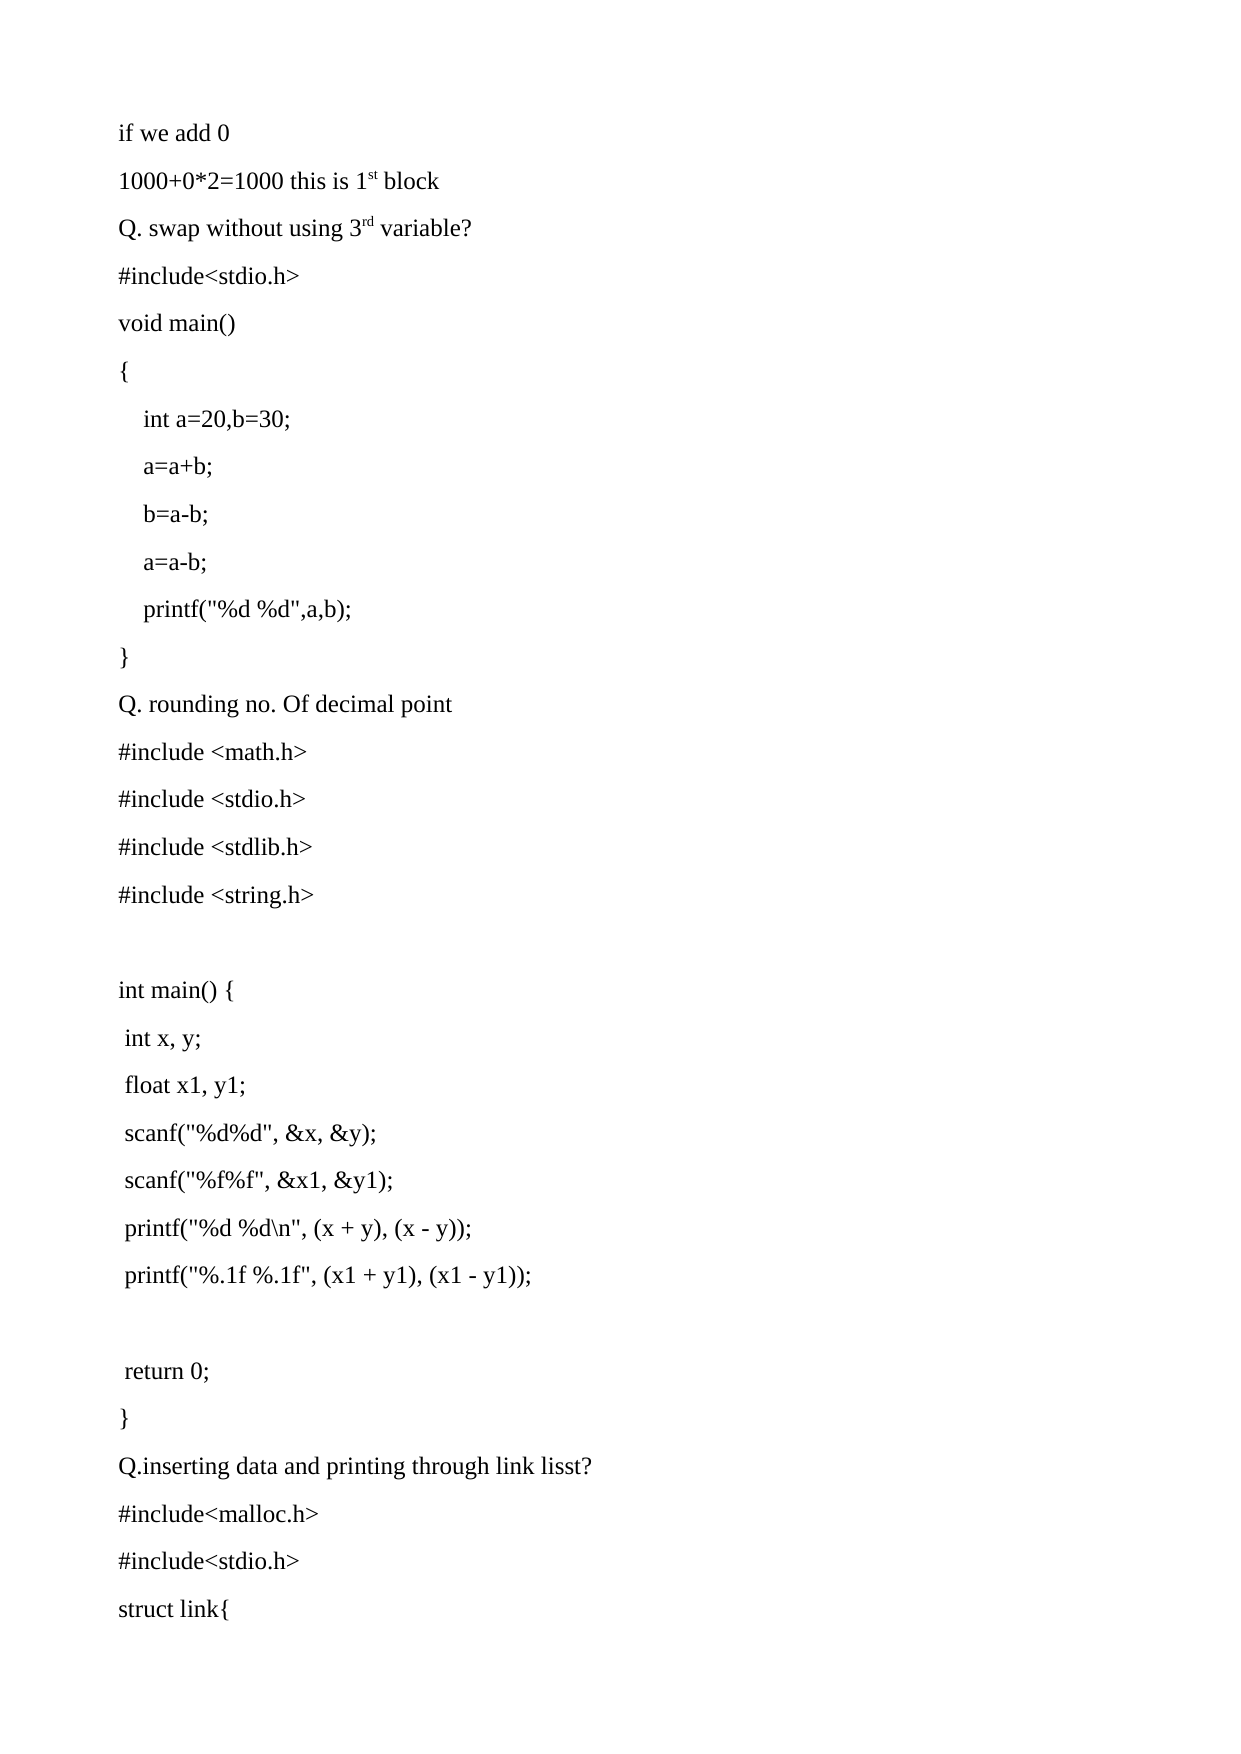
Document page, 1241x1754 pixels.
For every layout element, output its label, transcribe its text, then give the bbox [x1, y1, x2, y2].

text printf("%.1f %.1f", (x1 + y1), (x1 - y1)); [118, 1261, 1122, 1289]
text if we add 0 [118, 118, 1122, 147]
text int a=20,b=30; [118, 404, 1122, 432]
text Q.inserting data and printing through link lisst? [118, 1451, 1122, 1480]
text b=a-b; [118, 499, 1122, 528]
text #include<stdio.h> [118, 261, 1122, 290]
text void main() [118, 308, 1122, 337]
text return 0; [118, 1356, 1122, 1384]
text Q. swap without using 3rd variable? [118, 213, 1122, 242]
text #include <math.h> [118, 737, 1122, 766]
text a=a+b; [118, 451, 1122, 480]
text struct link{ [118, 1594, 1122, 1623]
text int x, y; [118, 1023, 1122, 1051]
text } [118, 642, 1122, 671]
text { [118, 356, 1122, 385]
text #include<stdio.h> [118, 1546, 1122, 1575]
text #include <stdlib.h> [118, 832, 1122, 861]
text printf("%d %d",a,b); [118, 594, 1122, 623]
text scanf("%f%f", &x1, &y1); [118, 1165, 1122, 1194]
text float x1, y1; [118, 1070, 1122, 1099]
text Q. rounding no. Of decimal point [118, 689, 1122, 718]
text #include <string.h> [118, 880, 1122, 908]
text 1000+0*2=1000 this is 1st block [118, 166, 1122, 194]
text a=a-b; [118, 547, 1122, 575]
text int main() { [118, 975, 1122, 1004]
text } [118, 1403, 1122, 1432]
text scanf("%d%d", &x, &y); [118, 1118, 1122, 1147]
text #include <stdio.h> [118, 784, 1122, 813]
text printf("%d %d\n", (x + y), (x - y)); [118, 1213, 1122, 1242]
text #include<malloc.h> [118, 1499, 1122, 1527]
